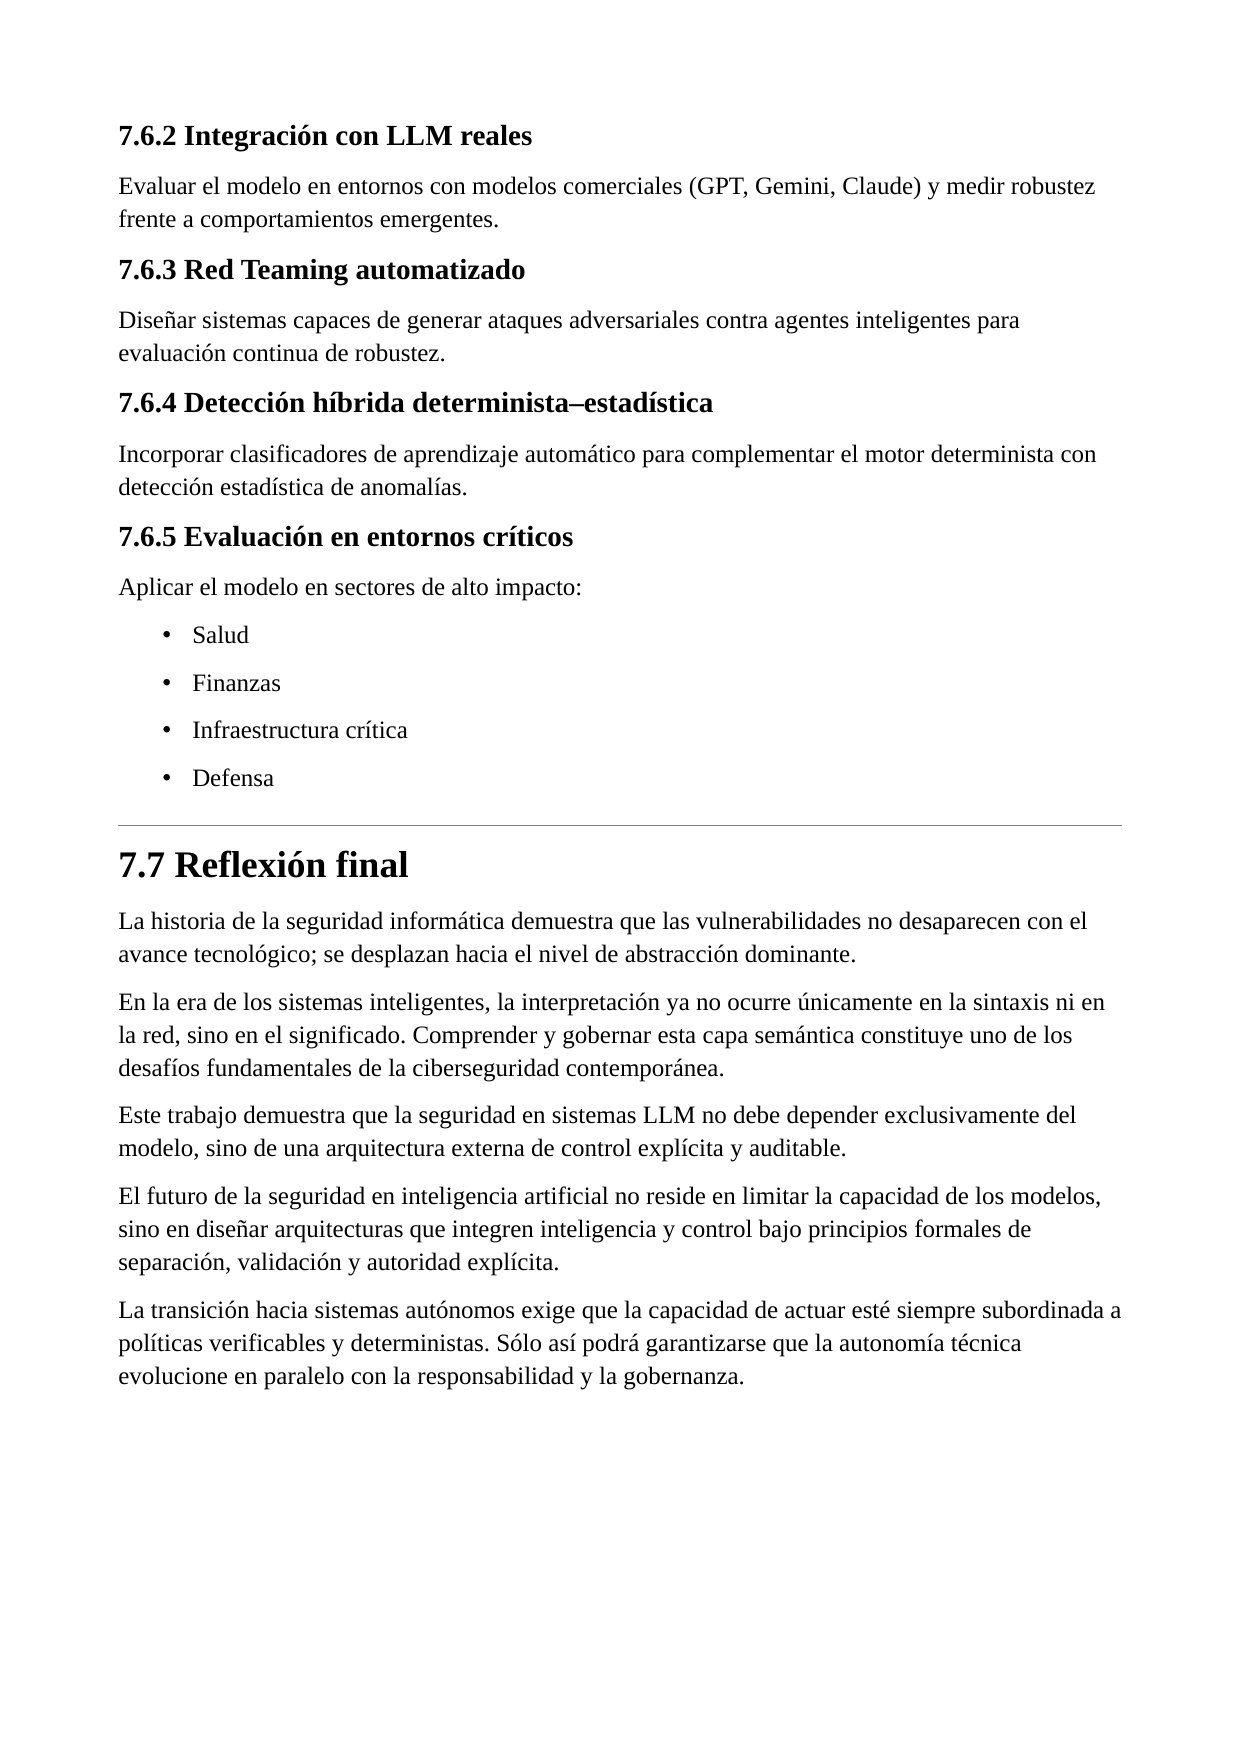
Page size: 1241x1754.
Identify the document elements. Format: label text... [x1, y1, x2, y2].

text La transición hacia sistemas autónomos exige que la capacidad de actuar esté siempre subordinada a políticas verificables y deterministas. Sólo así podrá garantizarse que la autonomía técnica evolucione en paralelo con la responsabilidad y la gobernanza. [118, 1295, 1122, 1389]
text Diseñar sistemas capaces de generar ataques adversariales contra agentes inteligentes para evaluación continua de robustez. [118, 305, 1122, 367]
text En la era de los sistemas inteligentes, la interpretación ya no ocurre únicamente en la sintaxis ni en la red, sino en el significado. Comprender y gobernar esta capa semántica constituye uno de los desafíos fundamentales de la ciberseguridad contemporánea. [118, 987, 1122, 1082]
subtitle 7.7 Reflexión final [118, 842, 1122, 885]
text Evaluar el modelo en entornos con modelos comerciales (GPT, Gemini, Claude) y medir robustez frente a comportamientos emergentes. [118, 171, 1122, 233]
text Incorporar clasificadores de aprendizaje automático para complementar el motor determinista con detección estadística de anomalías. [118, 439, 1122, 501]
subtitle 7.6.4 Detección híbrida determinista–estadística [118, 386, 1122, 419]
subtitle 7.6.5 Evaluación en entornos críticos [118, 519, 1122, 553]
subtitle 7.6.2 Integración con LLM reales [118, 118, 1122, 152]
list Defensa [162, 763, 1122, 792]
list Infraestructura crítica [162, 715, 1122, 744]
text La historia de la seguridad informática demuestra que las vulnerabilidades no desaparecen con el avance tecnológico; se desplazan hacia el nivel de abstracción dominante. [118, 906, 1122, 968]
list Salud [162, 620, 1122, 649]
list Finanzas [162, 668, 1122, 696]
text El futuro de la seguridad en inteligencia artificial no reside en limitar la capacidad de los modelos, sino en diseñar arquitecturas que integren inteligencia y control bajo principios formales de separación, validación y autoridad explícita. [118, 1181, 1122, 1276]
subtitle 7.6.3 Red Teaming automatizado [118, 252, 1122, 285]
text Este trabajo demuestra que la seguridad en sistemas LLM no debe depender exclusivamente del modelo, sino de una arquitectura externa de control explícita y auditable. [118, 1100, 1122, 1162]
text Aplicar el modelo en sectores de alto impacto: [118, 572, 1122, 601]
